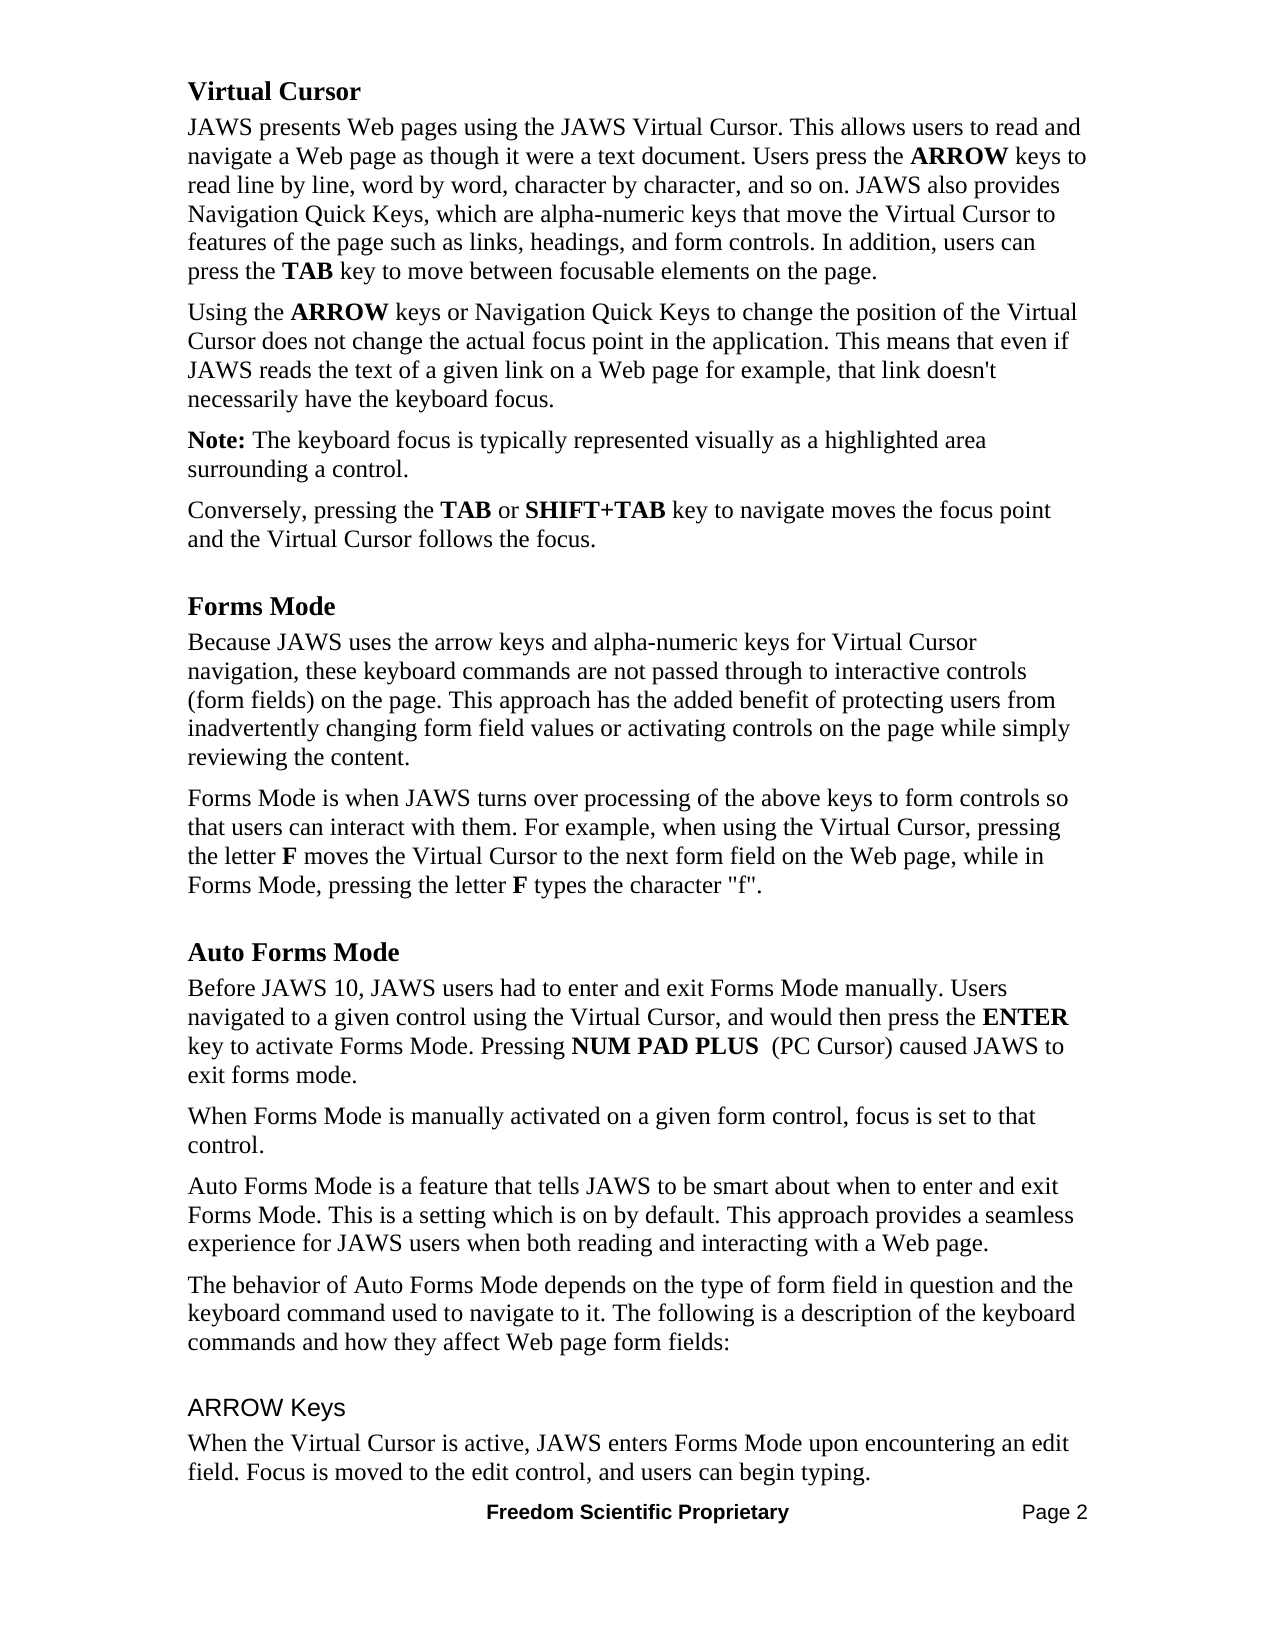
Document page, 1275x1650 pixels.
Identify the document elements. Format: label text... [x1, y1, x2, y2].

subtitle ARROW Keys [187, 1393, 1087, 1422]
text Conversely, pressing the TAB or SHIFT+TAB key to navigate moves the focus point and the Virtual Cursor follows the focus. [187, 495, 1087, 552]
text Using the ARROW keys or Navigation Quick Keys to change the position of the Virtual Cursor does not change the actual focus point in the application. This means that even if JAWS reads the text of a given link on a Web page for example, that link doesn't necessarily have the keyboard focus. [187, 297, 1087, 412]
text Because JAWS uses the arrow keys and alpha-numeric keys for Virtual Cursor navigation, these keyboard commands are not passed through to interactive controls (form fields) on the page. This approach has the added benefit of protecting users from inadvertently changing form field values or activating controls on the page while simply reviewing the content. [187, 627, 1087, 771]
subtitle Virtual Cursor [187, 75, 1087, 106]
text Before JAWS 10, JAWS users had to enter and exit Forms Mode manually. Users navigated to a given control using the Virtual Cursor, and would then press the ENTER key to activate Forms Mode. Pressing NUM PAD PLUS (PC Cursor) caused JAWS to exit forms mode. [187, 973, 1087, 1088]
subtitle Forms Mode [187, 590, 1087, 621]
subtitle Auto Forms Mode [187, 936, 1087, 967]
text The behavior of Auto Forms Mode depends on the type of form field in question and the keyboard command used to navigate to it. The following is a description of the keyboard commands and how they affect Web page form fields: [187, 1270, 1087, 1356]
text Forms Mode is when JAWS turns over processing of the above keys to form controls so that users can interact with them. For example, when using the Virtual Cursor, pressing the letter F moves the Virtual Cursor to the next form field on the Web page, while in Forms Mode, pressing the letter F types the character "f". [187, 783, 1087, 898]
text Note: The keyboard focus is typically represented visually as a highlighted area surrounding a control. [187, 425, 1087, 482]
text Auto Forms Mode is a feature that tells JAWS to be smart about when to enter and exit Forms Mode. This is a setting which is on by default. This approach provides a seamless experience for JAWS users when both reading and interacting with a Web page. [187, 1171, 1087, 1257]
text JAWS presents Web pages using the JAWS Virtual Cursor. This allows users to read and navigate a Web page as though it were a text document. Users press the ARROW keys to read line by line, word by word, character by character, and so on. JAWS also provides Navigation Quick Keys, which are alpha-numeric keys that move the Virtual Cursor to features of the page such as links, headings, and form controls. In addition, users can press the TAB key to move between focusable elements on the page. [187, 112, 1087, 285]
text When Forms Mode is manually activated on a given form control, focus is set to that control. [187, 1101, 1087, 1158]
text When the Virtual Cursor is active, JAWS enters Forms Mode upon encountering an edit field. Focus is moved to the edit control, and users can begin typing. [187, 1428, 1087, 1486]
